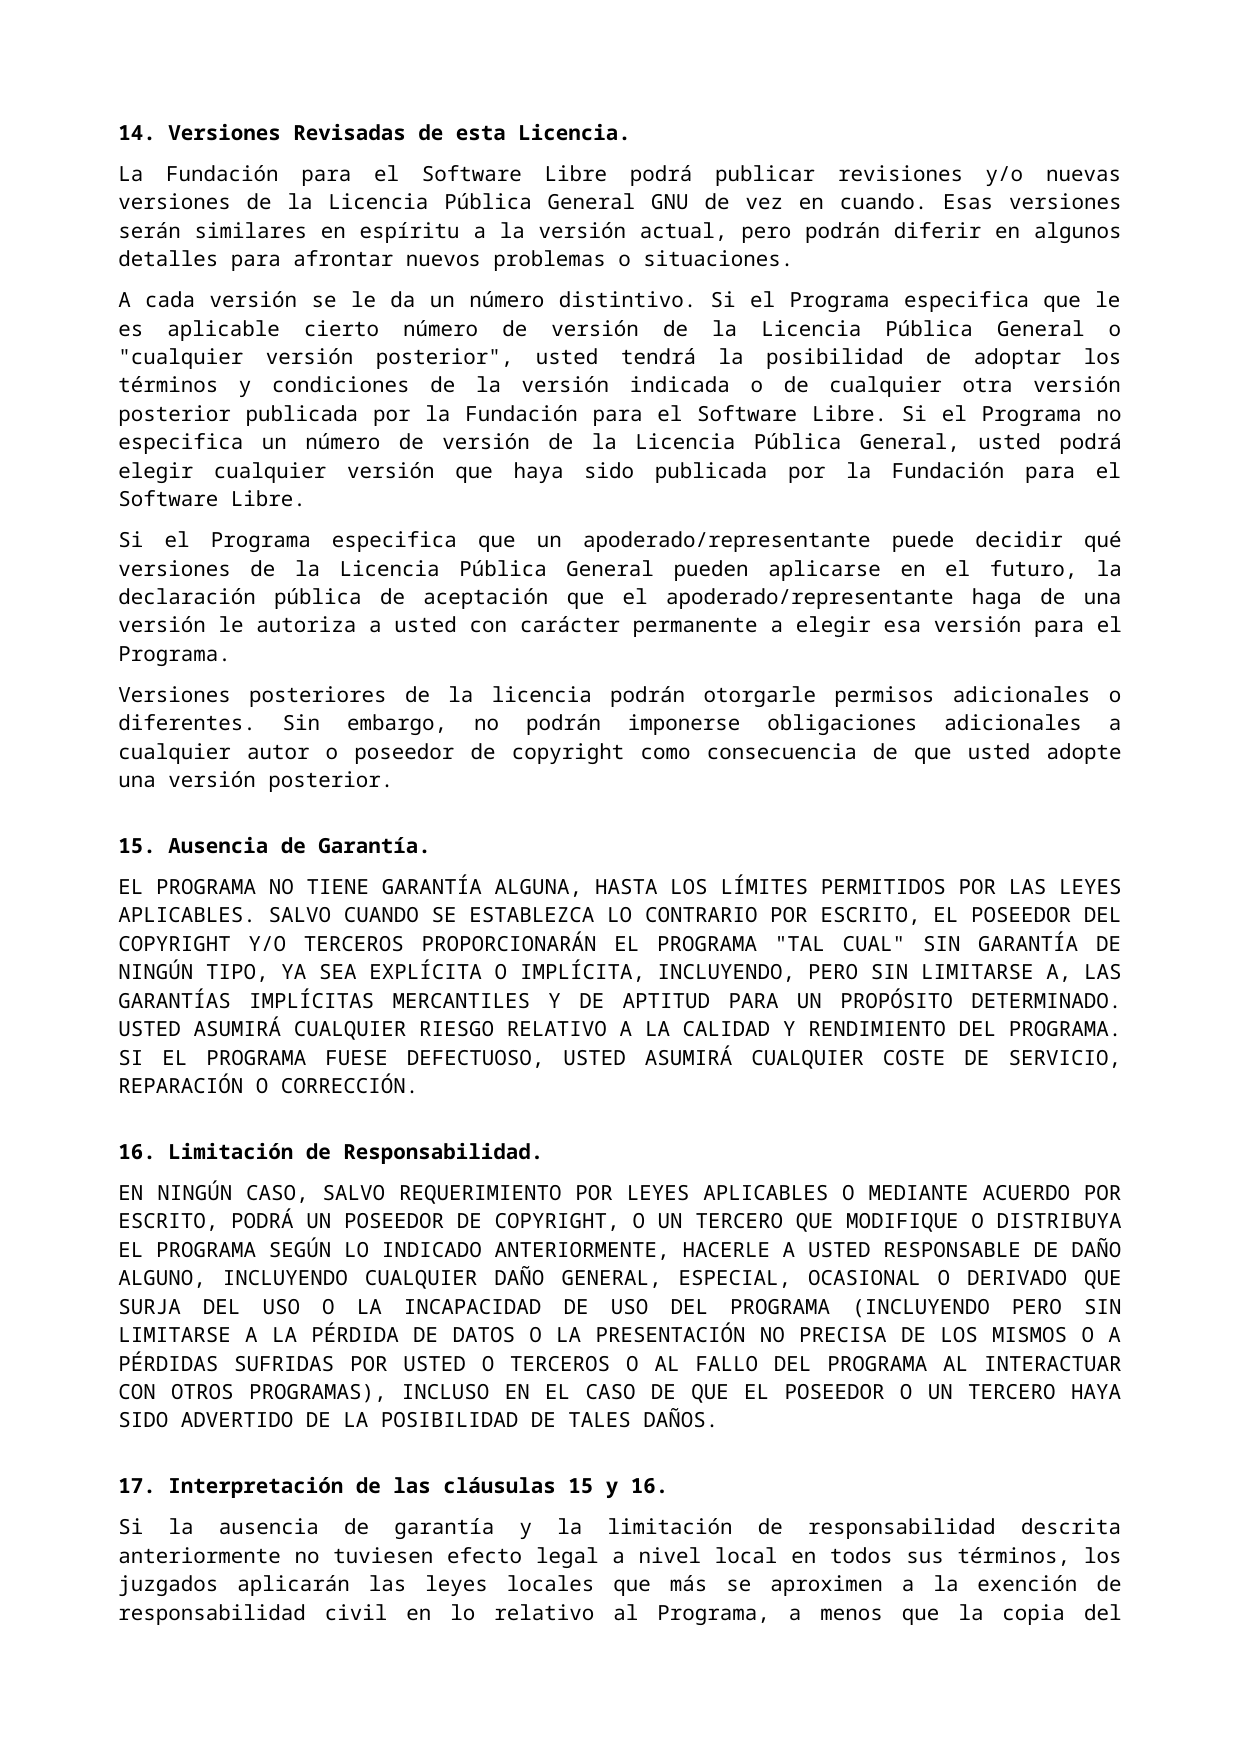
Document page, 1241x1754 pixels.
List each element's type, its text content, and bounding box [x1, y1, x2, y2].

subtitle 17. Interpretación de las cláusulas 15 y 16. [118, 1472, 1122, 1500]
text Versiones posteriores de la licencia podrán otorgarle permisos adicionales o diferentes. Sin embargo, no podrán imponerse obligaciones adicionales a cualquier autor o poseedor de copyright como consecuencia de que usted adopte una versión posterior. [118, 680, 1122, 794]
subtitle 15. Ausencia de Garantía. [118, 831, 1122, 860]
text Si la ausencia de garantía y la limitación de responsabilidad descrita anteriormente no tuviesen efecto legal a nivel local en todos sus términos, los juzgados aplicarán las leyes locales que más se aproximen a la exención de responsabilidad civil en lo relativo al Programa, a menos que la copia del [118, 1512, 1122, 1626]
text Si el Programa especifica que un apoderado/representante puede decidir qué versiones de la Licencia Pública General pueden aplicarse en el futuro, la declaración pública de aceptación que el apoderado/representante haga de una versión le autoriza a usted con carácter permanente a elegir esa versión para el Programa. [118, 525, 1122, 667]
text La Fundación para el Software Libre podrá publicar revisiones y/o nuevas versiones de la Licencia Pública General GNU de vez en cuando. Esas versiones serán similares en espíritu a la versión actual, pero podrán diferir en algunos detalles para afrontar nuevos problemas o situaciones. [118, 159, 1122, 273]
subtitle 16. Limitación de Responsabilidad. [118, 1137, 1122, 1166]
text A cada versión se le da un número distintivo. Si el Programa especifica que le es aplicable cierto número de versión de la Licencia Pública General o "cualquier versión posterior", usted tendrá la posibilidad de adoptar los términos y condiciones de la versión indicada o de cualquier otra versión posterior publicada por la Fundación para el Software Libre. Si el Programa no especifica un número de versión de la Licencia Pública General, usted podrá elegir cualquier versión que haya sido publicada por la Fundación para el Software Libre. [118, 285, 1122, 513]
text EL PROGRAMA NO TIENE GARANTÍA ALGUNA, HASTA LOS LÍMITES PERMITIDOS POR LAS LEYES APLICABLES. SALVO CUANDO SE ESTABLEZCA LO CONTRARIO POR ESCRITO, EL POSEEDOR DEL COPYRIGHT Y/O TERCEROS PROPORCIONARÁN EL PROGRAMA "TAL CUAL" SIN GARANTÍA DE NINGÚN TIPO, YA SEA EXPLÍCITA O IMPLÍCITA, INCLUYENDO, PERO SIN LIMITARSE A, LAS GARANTÍAS IMPLÍCITAS MERCANTILES Y DE APTITUD PARA UN PROPÓSITO DETERMINADO. USTED ASUMIRÁ CUALQUIER RIESGO RELATIVO A LA CALIDAD Y RENDIMIENTO DEL PROGRAMA. SI EL PROGRAMA FUESE DEFECTUOSO, USTED ASUMIRÁ CUALQUIER COSTE DE SERVICIO, REPARACIÓN O CORRECCIÓN. [118, 872, 1122, 1100]
text EN NINGÚN CASO, SALVO REQUERIMIENTO POR LEYES APLICABLES O MEDIANTE ACUERDO POR ESCRITO, PODRÁ UN POSEEDOR DE COPYRIGHT, O UN TERCERO QUE MODIFIQUE O DISTRIBUYA EL PROGRAMA SEGÚN LO INDICADO ANTERIORMENTE, HACERLE A USTED RESPONSABLE DE DAÑO ALGUNO, INCLUYENDO CUALQUIER DAÑO GENERAL, ESPECIAL, OCASIONAL O DERIVADO QUE SURJA DEL USO O LA INCAPACIDAD DE USO DEL PROGRAMA (INCLUYENDO PERO SIN LIMITARSE A LA PÉRDIDA DE DATOS O LA PRESENTACIÓN NO PRECISA DE LOS MISMOS O A PÉRDIDAS SUFRIDAS POR USTED O TERCEROS O AL FALLO DEL PROGRAMA AL INTERACTUAR CON OTROS PROGRAMAS), INCLUSO EN EL CASO DE QUE EL POSEEDOR O UN TERCERO HAYA SIDO ADVERTIDO DE LA POSIBILIDAD DE TALES DAÑOS. [118, 1178, 1122, 1434]
subtitle 14. Versiones Revisadas de esta Licencia. [118, 118, 1122, 147]
